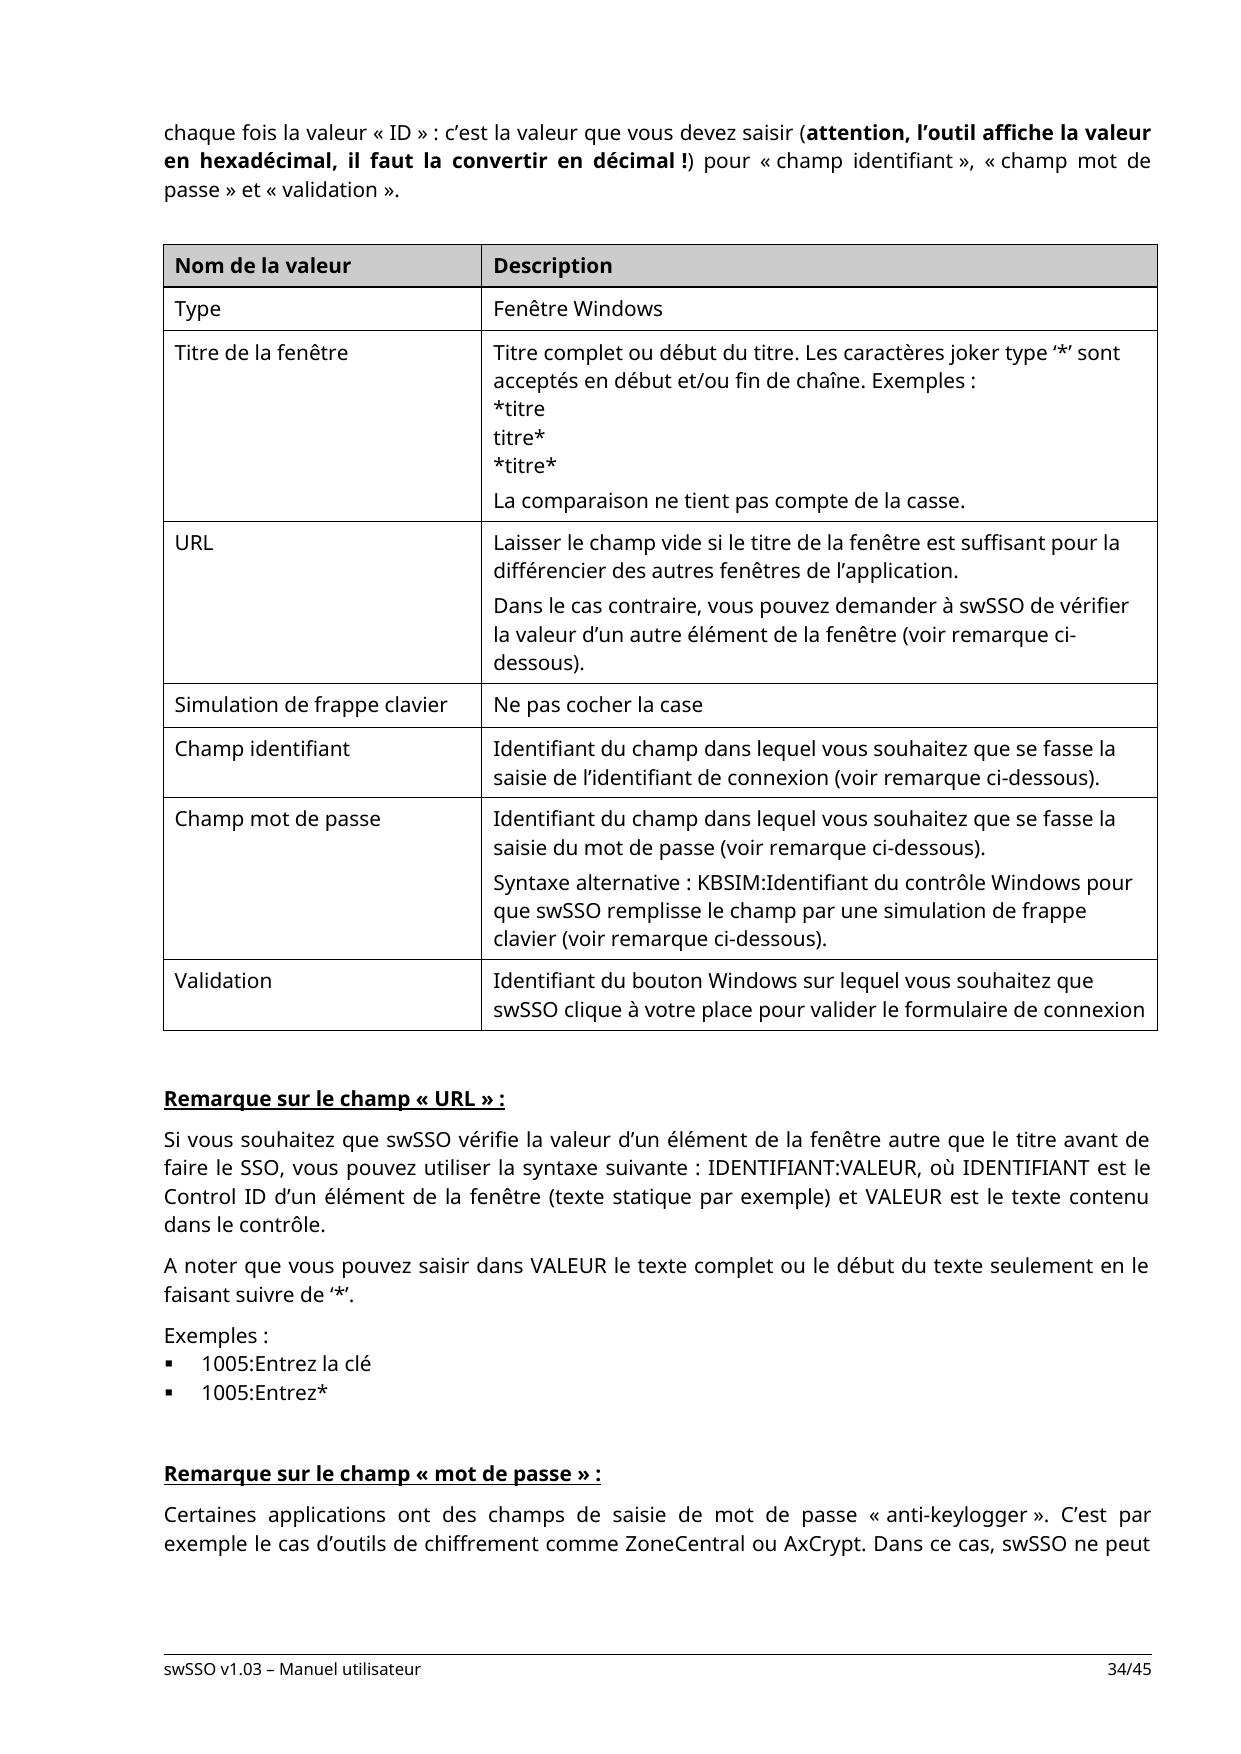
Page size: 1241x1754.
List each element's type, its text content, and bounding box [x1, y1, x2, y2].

text A noter que vous pouvez saisir dans VALEUR le texte complet ou le début du texte seulement en le faisant suivre de ‘*’. [164, 1251, 1152, 1308]
table_cell Identifiant du champ dans lequel vous souhaitez que se fasse la saisie du mot de passe (voir remarque ci-dessous). Syntaxe alternative : KBSIM:Identifiant du contrôle Windows pour que swSSO remplisse le champ par une simulation de frappe clavier (voir remarque ci-dessous). [482, 798, 1157, 959]
text Remarque sur le champ « URL » : [164, 1084, 1152, 1113]
text chaque fois la valeur « ID » : c’est la valeur que vous devez saisir (attention, l’outil affiche la valeur en hexadécimal, il faut la convertir en décimal !) pour « champ identifiant », « champ mot de passe » et « validation ». [164, 118, 1152, 203]
list 1005:Entrez la clé [164, 1349, 1152, 1378]
table_cell Identifiant du bouton Windows sur lequel vous souhaitez que swSSO clique à votre place pour valider le formulaire de connexion [482, 960, 1157, 1030]
list 1005:Entrez* [164, 1378, 1152, 1406]
text Certaines applications ont des champs de saisie de mot de passe « anti-keylogger ». C’est par exemple le cas d’outils de chiffrement comme ZoneCentral ou AxCrypt. Dans ce cas, swSSO ne peut [164, 1500, 1152, 1557]
table_cell Titre de la fenêtre [164, 331, 481, 521]
table_cell Champ identifiant [164, 728, 481, 797]
table_cell Validation [164, 960, 481, 1030]
table_cell Simulation de frappe clavier [164, 684, 481, 727]
table_cell Titre complet ou début du titre. Les caractères joker type ‘*’ sont acceptés en début et/ou fin de chaîne. Exemples : *titre titre* *titre* La comparaison ne tient pas compte de la casse. [482, 331, 1157, 521]
table_cell URL [164, 522, 481, 683]
table_cell Laisser le champ vide si le titre de la fenêtre est suffisant pour la différencier des autres fenêtres de l’application. Dans le cas contraire, vous pouvez demander à swSSO de vérifier la valeur d’un autre élément de la fenêtre (voir remarque ci-dessous). [482, 522, 1157, 683]
table_cell Type [164, 288, 481, 330]
table_cell Identifiant du champ dans lequel vous souhaitez que se fasse la saisie de l’identifiant de connexion (voir remarque ci-dessous). [482, 728, 1157, 797]
table_header Description [482, 245, 1157, 286]
text Exemples : [164, 1321, 1152, 1349]
table_header Nom de la valeur [164, 245, 481, 286]
table_cell Champ mot de passe [164, 798, 481, 959]
text Si vous souhaitez que swSSO vérifie la valeur d’un élément de la fenêtre autre que le titre avant de faire le SSO, vous pouvez utiliser la syntaxe suivante : IDENTIFIANT:VALEUR, où IDENTIFIANT est le Control ID d’un élément de la fenêtre (texte statique par exemple) et VALEUR est le texte contenu dans le contrôle. [164, 1125, 1152, 1239]
table_cell Fenêtre Windows [482, 288, 1157, 330]
table_cell Ne pas cocher la case [482, 684, 1157, 727]
text Remarque sur le champ « mot de passe » : [164, 1459, 1152, 1488]
